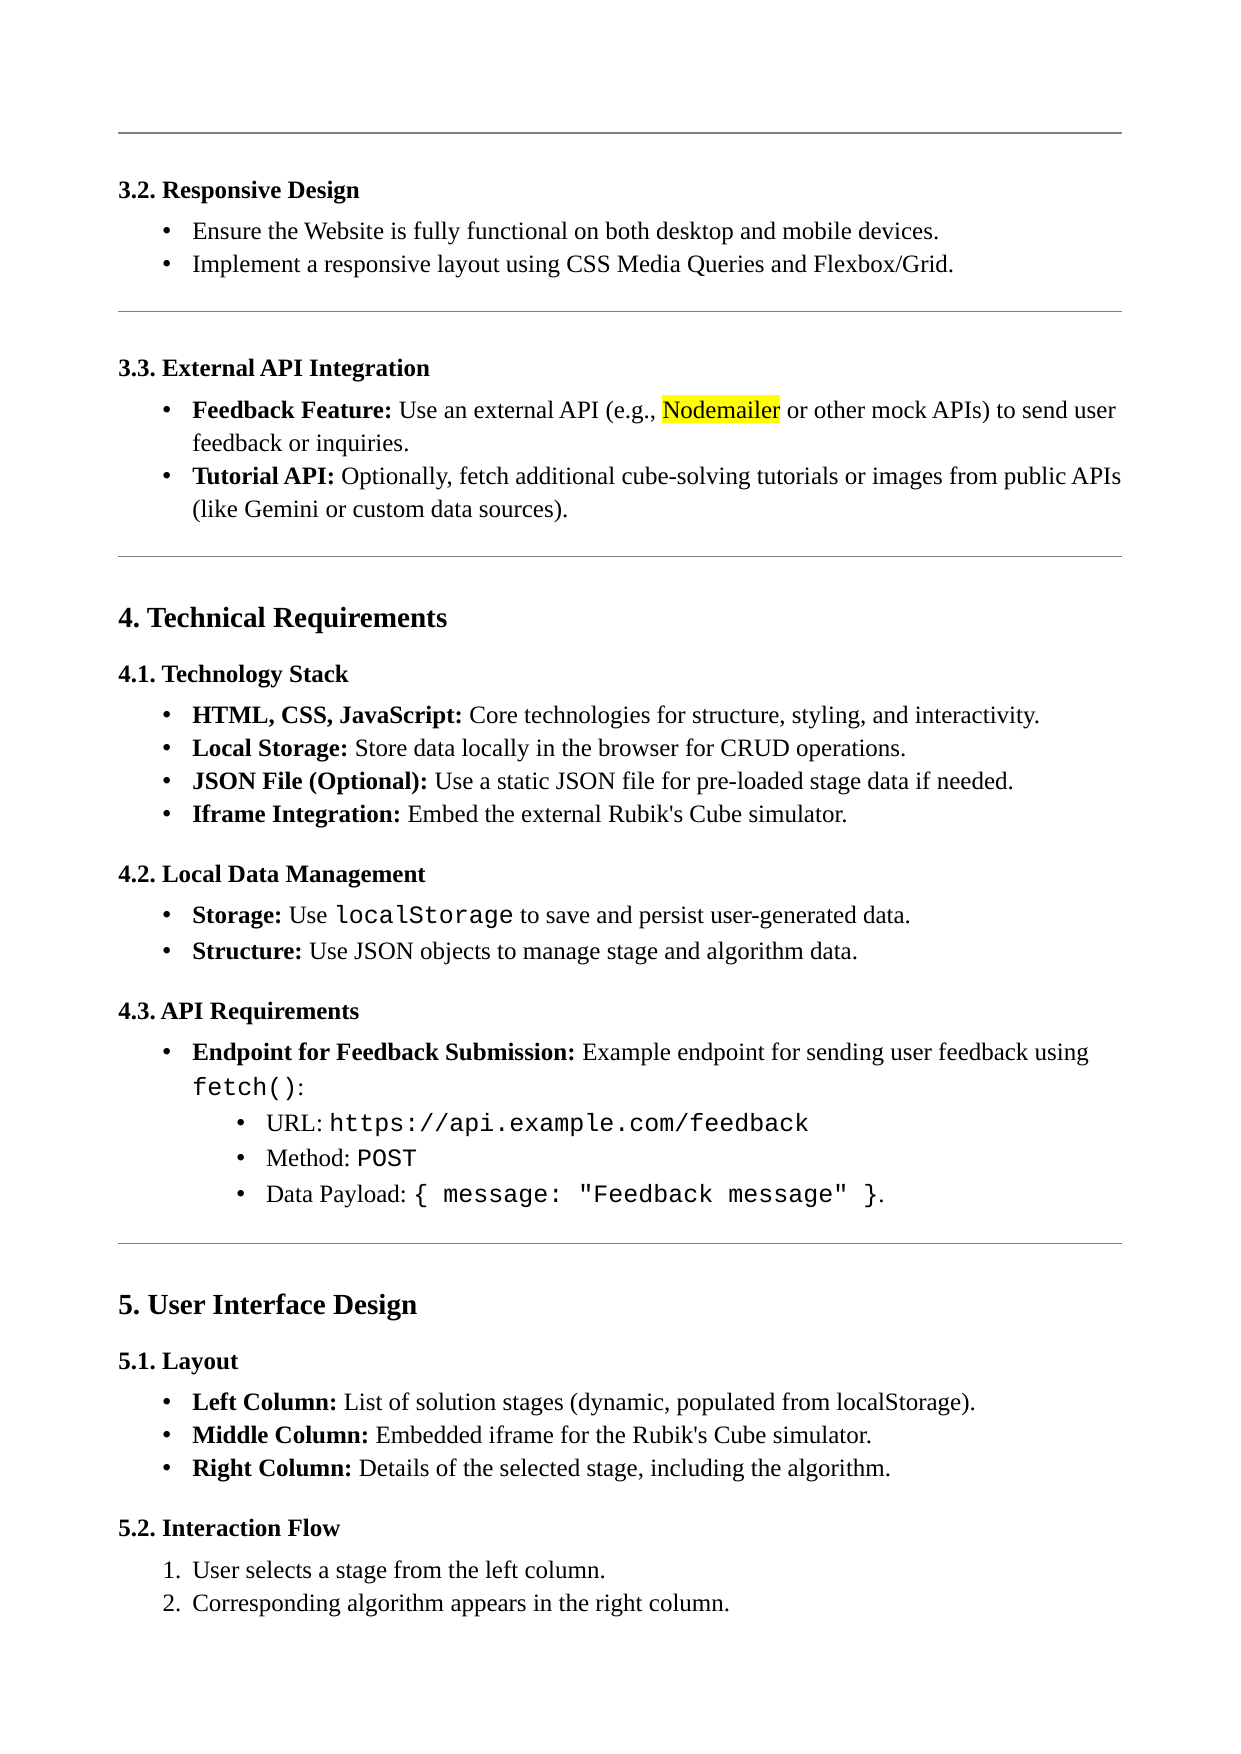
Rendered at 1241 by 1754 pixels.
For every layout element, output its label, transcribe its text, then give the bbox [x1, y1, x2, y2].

list Corresponding algorithm appears in the right column. [162, 1588, 1122, 1616]
list Tutorial API: Optionally, fetch additional cube-solving tutorials or images from public APIs (like Gemini or custom data sources). [162, 461, 1122, 523]
list Endpoint for Feedback Submission: Example endpoint for sending user feedback using fetch(): [162, 1037, 1122, 1103]
list Middle Column: Embedded iframe for the Rubik's Cube simulator. [162, 1420, 1122, 1449]
list Ensure the Website is fully functional on both desktop and mobile devices. [162, 216, 1122, 245]
list Storage: Use localStorage to save and persist user-generated data. [162, 901, 1122, 931]
subtitle 4.2. Local Data Management [118, 859, 1122, 888]
list HTML, CSS, JavaScript: Core technologies for structure, styling, and interactivity. [162, 700, 1122, 729]
subtitle 4. Technical Requirements [118, 600, 1122, 634]
list Right Column: Details of the selected stage, including the algorithm. [162, 1453, 1122, 1482]
subtitle 3.3. External API Integration [118, 353, 1122, 382]
list Structure: Use JSON objects to manage stage and algorithm data. [162, 936, 1122, 965]
list Data Payload: { message: "Feedback message" }. [236, 1179, 1122, 1209]
list Implement a responsive layout using CSS Media Queries and Flexbox/Grid. [162, 249, 1122, 278]
list Left Column: List of solution stages (dynamic, populated from localStorage). [162, 1387, 1122, 1416]
list JSON File (Optional): Use a static JSON file for pre-loaded stage data if needed. [162, 766, 1122, 795]
list Local Storage: Store data locally in the browser for CRUD operations. [162, 733, 1122, 762]
subtitle 4.3. API Requirements [118, 996, 1122, 1025]
subtitle 4.1. Technology Stack [118, 659, 1122, 688]
list Iframe Integration: Embed the external Rubik's Cube simulator. [162, 799, 1122, 828]
list URL: https://api.example.com/feedback [236, 1108, 1122, 1139]
subtitle 5.1. Layout [118, 1346, 1122, 1375]
subtitle 3.2. Responsive Design [118, 175, 1122, 204]
list Method: POST [236, 1143, 1122, 1174]
list User selects a stage from the left column. [162, 1555, 1122, 1583]
subtitle 5. User Interface Design [118, 1287, 1122, 1321]
list Feedback Feature: Use an external API (e.g., Nodemailer or other mock APIs) to send user feedback or inquiries. [162, 395, 1122, 457]
subtitle 5.2. Interaction Flow [118, 1513, 1122, 1542]
